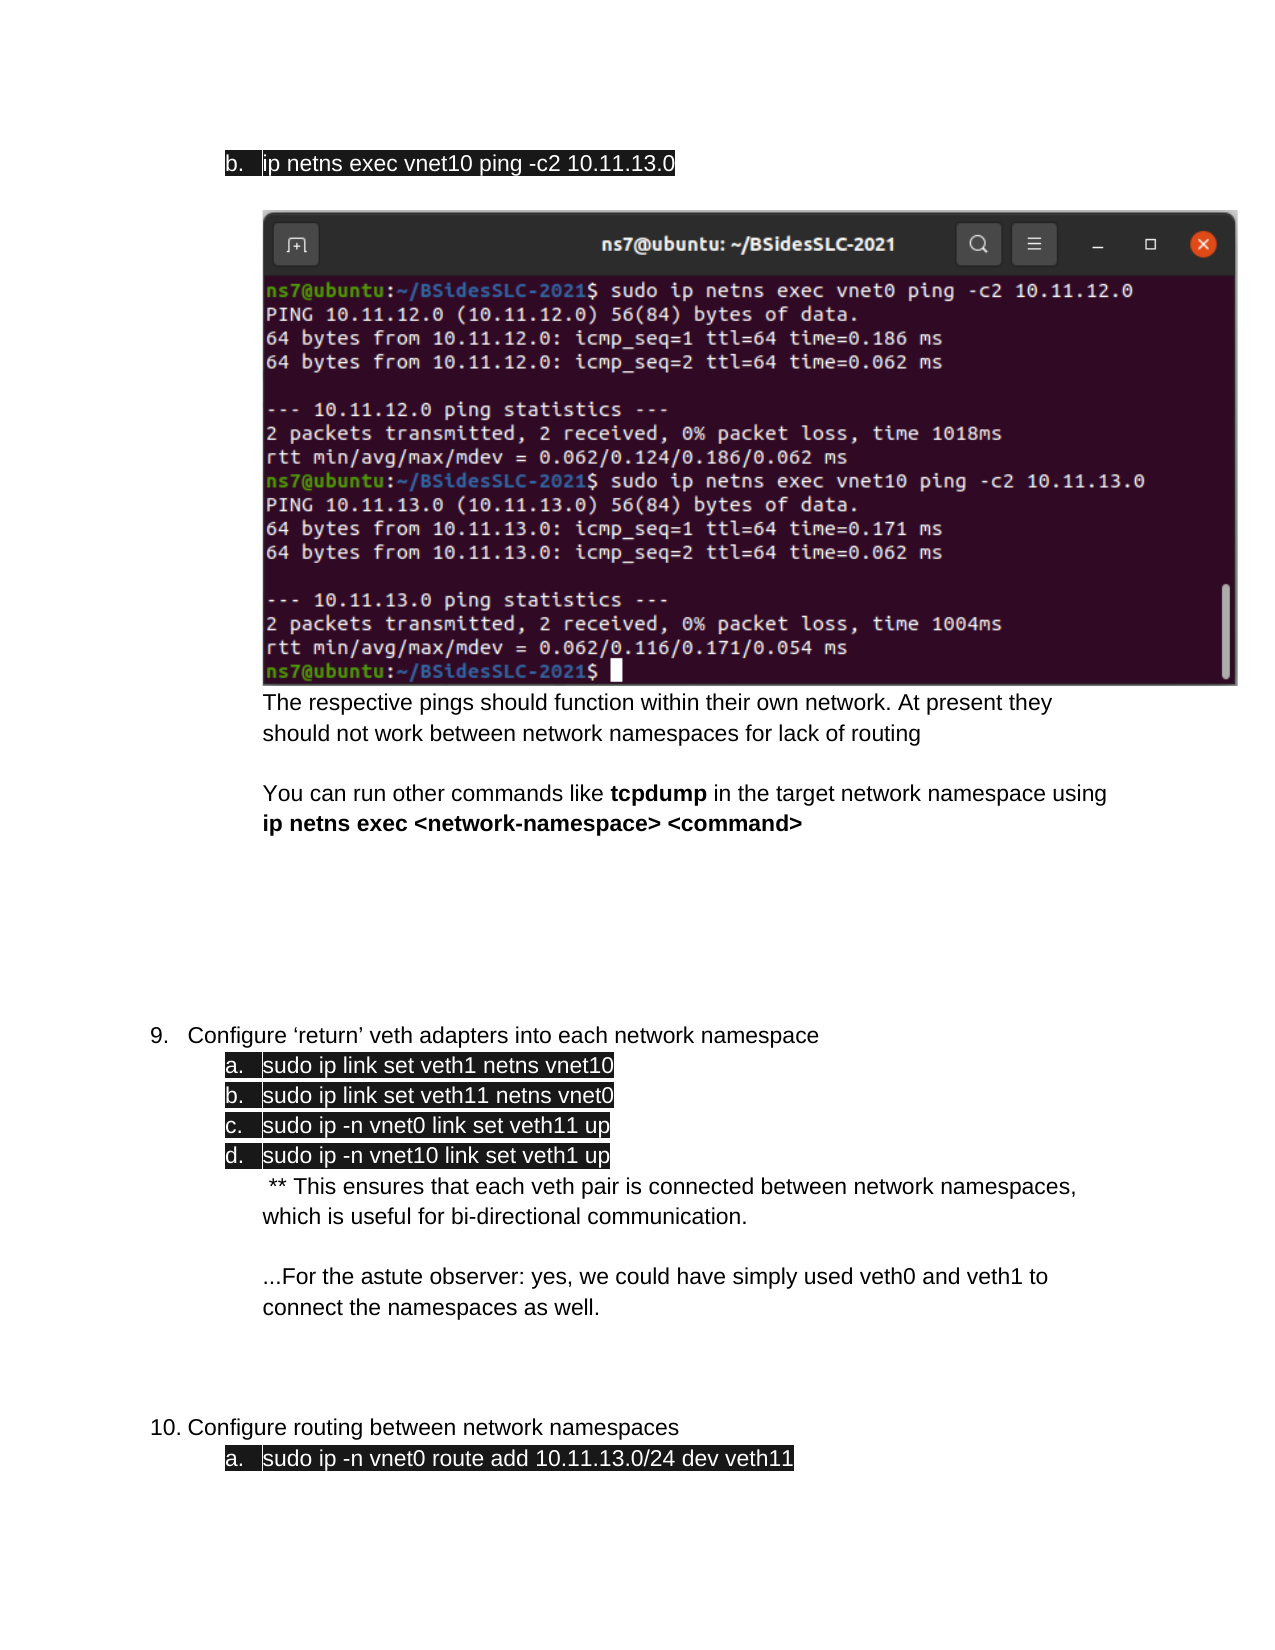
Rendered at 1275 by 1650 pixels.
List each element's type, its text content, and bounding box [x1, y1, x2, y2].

list sudo ip link set veth11 netns vnet0 [262, 1082, 1125, 1108]
list sudo ip -n vnet0 link set veth11 up [262, 1112, 1125, 1138]
list sudo ip -n vnet0 route add 10.11.13.0/24 dev veth11 [225, 1444, 1125, 1471]
list sudo ip -n vnet10 link set veth1 up ** This ensures that each veth pair is connected between network namespaces, which is useful for bi-directional communication. ...For the astute observer: yes, we could have simply used veth0 and veth1 to connect the namespaces as well. [225, 1142, 1125, 1410]
list Configure ‘return’ veth adapters into each network namespace [150, 1022, 1125, 1048]
list Configure routing between network namespaces [150, 1414, 1125, 1441]
list ip netns exec vnet10 ping -c2 10.11.13.0 The respective pings should function within their own network. At present they should not work between network namespaces for lack of routing You can run other commands like tcpdump in the target network namespace using ip netns exec <network-namespace> <command> [225, 150, 1125, 1018]
list sudo ip link set veth1 netns vnet10 [262, 1052, 1125, 1078]
picture [262, 210, 1238, 686]
